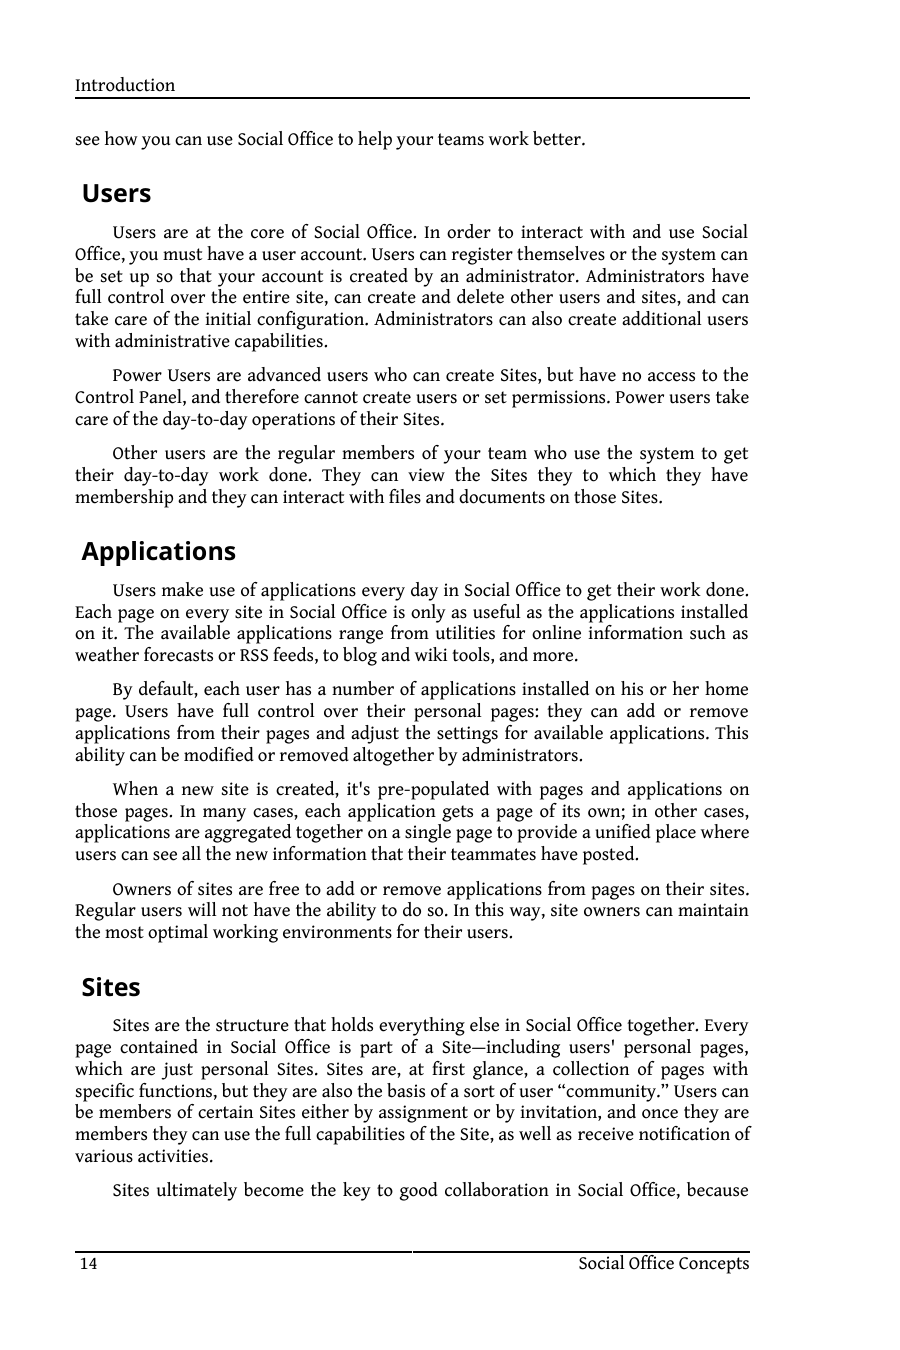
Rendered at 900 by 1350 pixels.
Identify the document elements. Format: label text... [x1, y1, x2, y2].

text Users are at the core of Social Office. In order to interact with and use Social Office, you must have a user account. Users can register themselves or the system can be set up so that your account is created by an administrator. Administrators have full control over the entire site, can create and delete other users and sites, and can take care of the initial configuration. Administrators can also create additional users with administrative capabilities. [75, 222, 750, 353]
text Other users are the regular members of your team who use the system to get their day-to-day work done. They can view the Sites they to which they have membership and they can interact with files and documents on those Sites. [75, 443, 750, 508]
text see how you can use Social Office to help your teams work better. [75, 129, 750, 151]
subtitle Users [75, 176, 750, 210]
text Owners of sites are free to add or remove applications from pages on their sites. Regular users will not have the ability to do so. In this way, site owners can maintain the most optimal working environments for their users. [75, 878, 750, 944]
text Users make use of applications every day in Social Office to get their work done. Each page on every site in Social Office is only as useful as the applications installed on it. The available applications range from utilities for online information such as weather forecasts or RSS feeds, to blog and wiki tools, and more. [75, 580, 750, 667]
subtitle Applications [75, 534, 750, 568]
text Sites are the structure that holds everything else in Social Office together. Every page contained in Social Office is part of a Site—including users' personal pages, which are just personal Sites. Sites are, at first glance, a collection of pages with specific functions, but they are also the basis of a sort of user “community.” Users can be members of certain Sites either by assignment or by invitation, and once they are members they can use the full capabilities of the Site, as well as receive notification of various activities. [75, 1015, 750, 1168]
subtitle Sites [75, 969, 750, 1003]
text Power Users are advanced users who can create Sites, but have no access to the Control Panel, and therefore cannot create users or set permissions. Power users take care of the day-to-day operations of their Sites. [75, 365, 750, 431]
text When a new site is created, it's pre-populated with pages and applications on those pages. In many cases, each application gets a page of its own; in other cases, applications are aggregated together on a single page to provide a unified place where users can see all the new information that their teammates have posted. [75, 779, 750, 866]
text Sites ultimately become the key to good collaboration in Social Office, because [75, 1180, 750, 1202]
text By default, each user has a number of applications installed on his or her home page. Users have full control over their personal pages: they can add or remove applications from their pages and adjust the settings for available applications. This ability can be modified or removed altogether by administrators. [75, 679, 750, 766]
